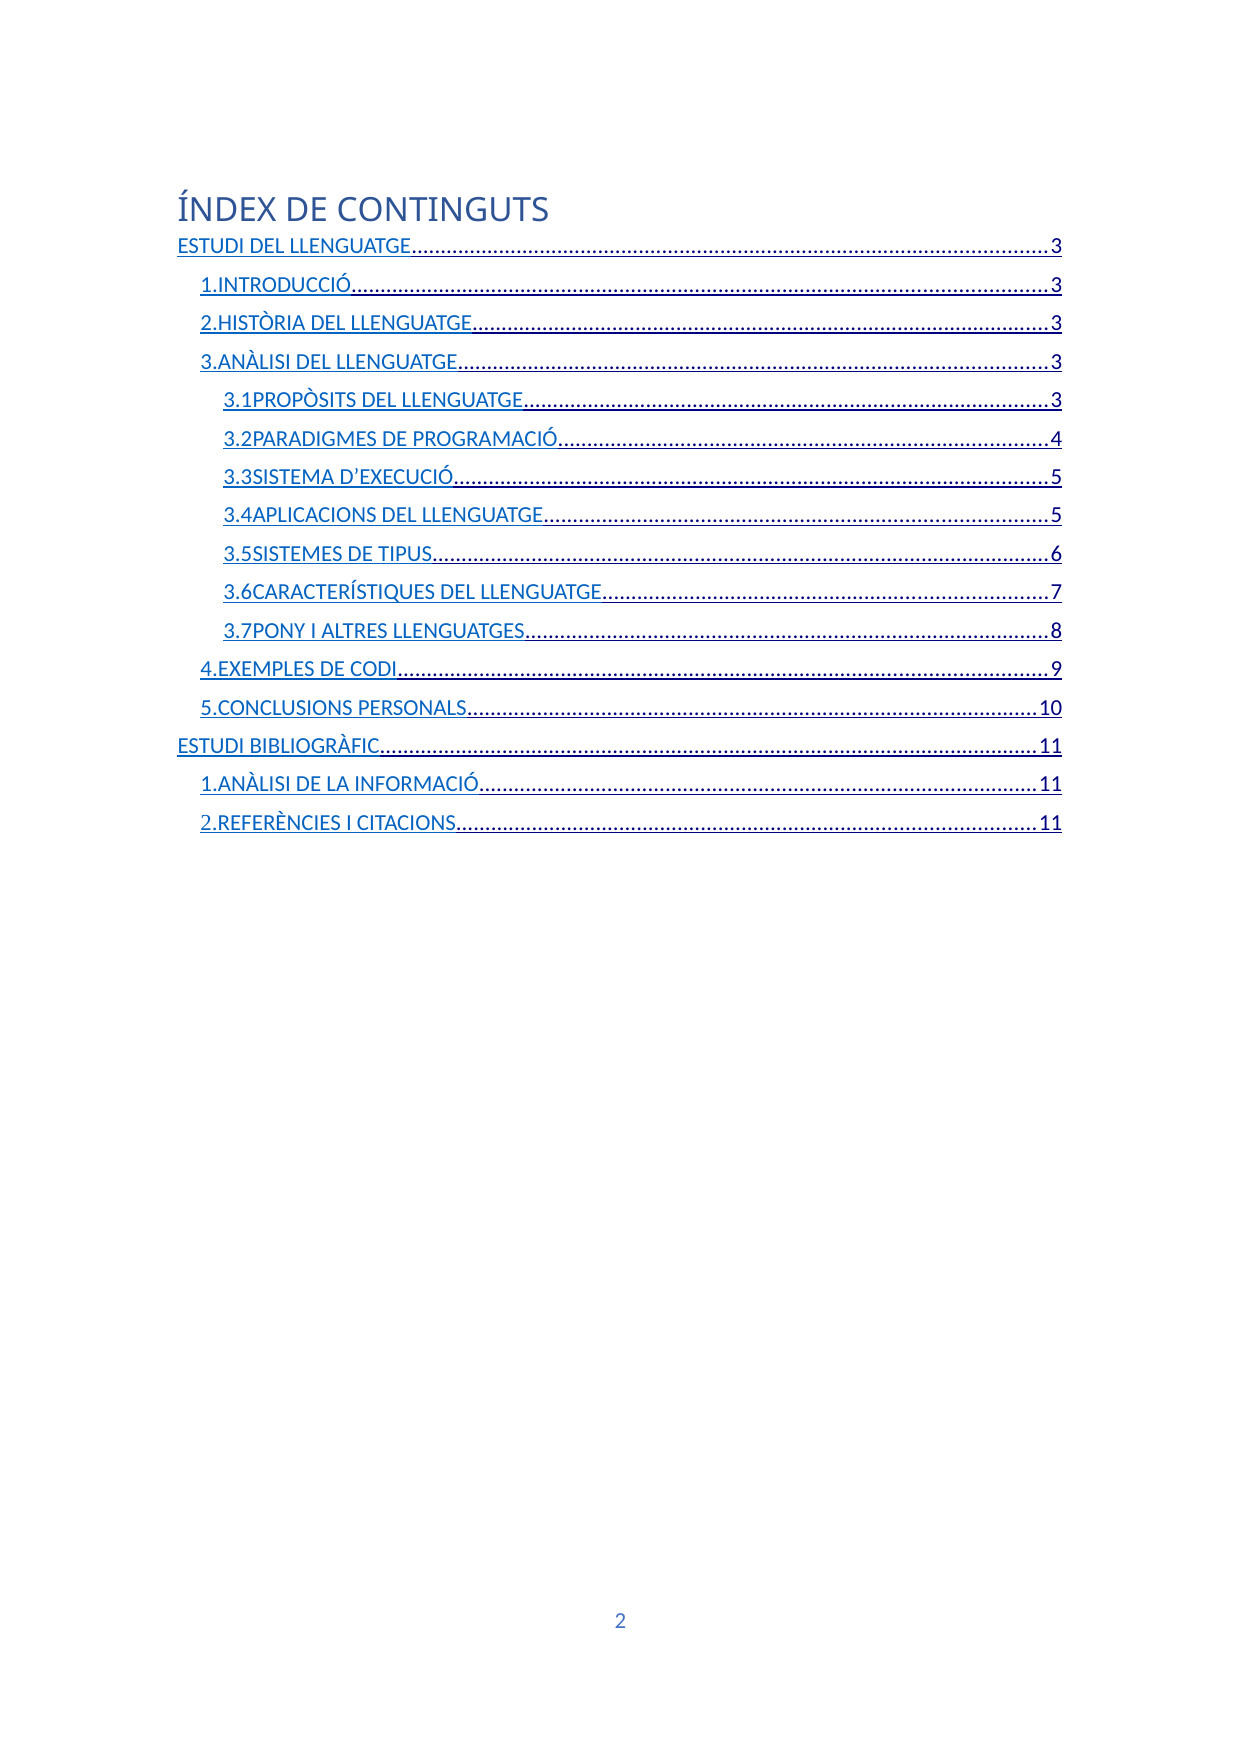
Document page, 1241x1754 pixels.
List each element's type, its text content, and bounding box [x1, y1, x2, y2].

text 3.7 PONY I ALTRES LLENGUATGES 8 [223, 616, 1063, 644]
text 3.6 CARACTERÍSTIQUES DEL LLENGUATGE 7 [223, 577, 1063, 605]
text 3.3 SISTEMA D’EXECUCIÓ 5 [223, 462, 1063, 490]
text 3.4 APLICACIONS DEL LLENGUATGE 5 [223, 501, 1063, 528]
text 4. EXEMPLES DE CODI 9 [200, 654, 1063, 682]
text 2. REFERÈNCIES I CITACIONS 11 [200, 808, 1063, 836]
text ESTUDI DEL LLENGUATGE 3 [177, 231, 1063, 259]
text 1. INTRODUCCIÓ 3 [200, 270, 1063, 298]
text 2. HISTÒRIA DEL LLENGUATGE 3 [200, 308, 1063, 336]
text 3. ANÀLISI DEL LLENGUATGE 3 [200, 347, 1063, 375]
text 5. CONCLUSIONS PERSONALS 10 [200, 693, 1063, 721]
text 3.1 PROPÒSITS DEL LLENGUATGE 3 [223, 385, 1063, 413]
text 3.2 PARADIGMES DE PROGRAMACIÓ 4 [223, 424, 1063, 452]
text 1. ANÀLISI DE LA INFORMACIÓ 11 [200, 769, 1063, 798]
text 3.5 SISTEMES DE TIPUS 6 [223, 539, 1063, 567]
text ESTUDI BIBLIOGRÀFIC 11 [177, 731, 1063, 759]
text ÍNDEX DE CONTINGUTS [177, 186, 1063, 231]
